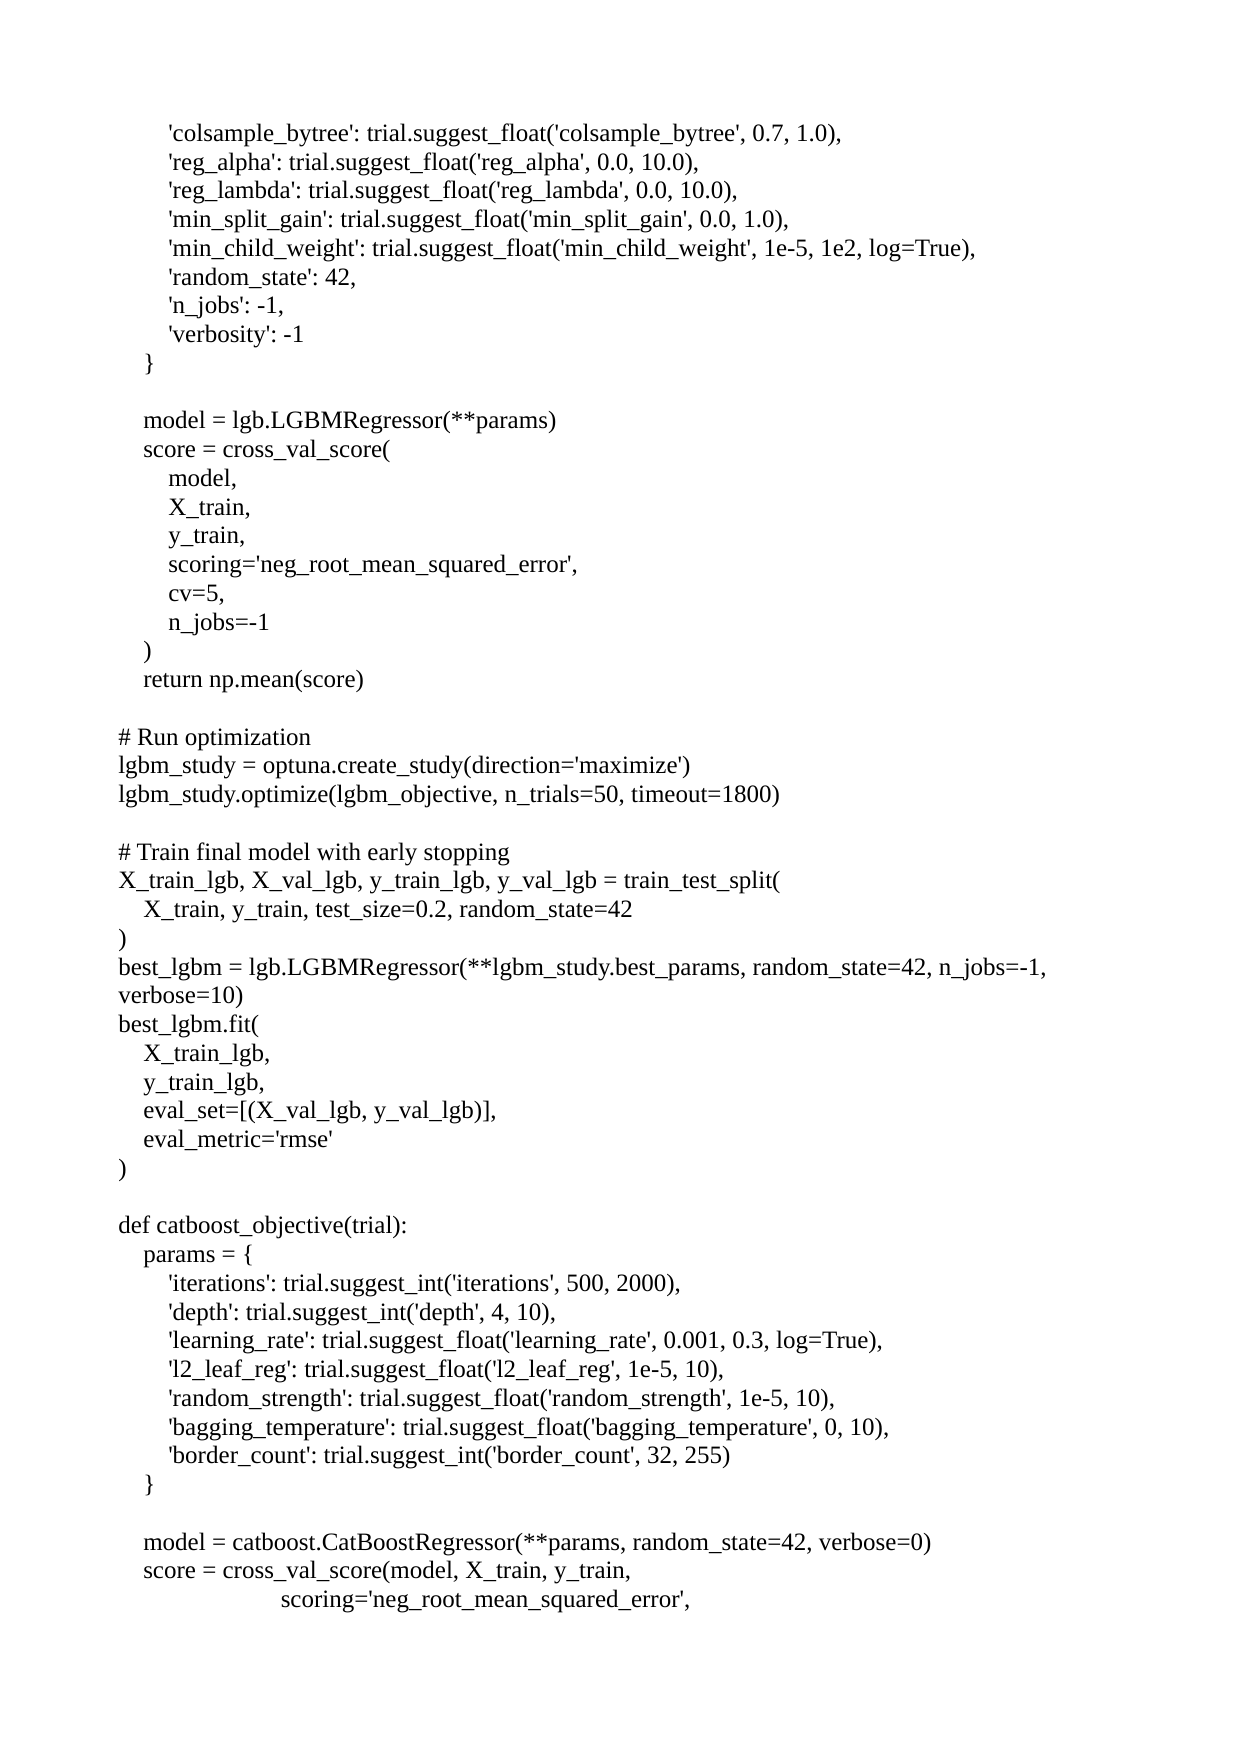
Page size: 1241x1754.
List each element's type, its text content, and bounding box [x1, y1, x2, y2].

text 'n_jobs': -1, [118, 291, 1122, 319]
text 'min_split_gain': trial.suggest_float('min_split_gain', 0.0, 1.0), [118, 204, 1122, 233]
text } [118, 1469, 1122, 1498]
text 'learning_rate': trial.suggest_float('learning_rate', 0.001, 0.3, log=True), [118, 1326, 1122, 1354]
text n_jobs=-1 [118, 607, 1122, 636]
text lgbm_study.optimize(lgbm_objective, n_trials=50, timeout=1800) [118, 779, 1122, 808]
text 'random_state': 42, [118, 262, 1122, 291]
text params = { [118, 1239, 1122, 1268]
text } [118, 348, 1122, 377]
text best_lgbm.fit( [118, 1009, 1122, 1038]
text 'depth': trial.suggest_int('depth', 4, 10), [118, 1297, 1122, 1326]
text model, [118, 463, 1122, 492]
text model = catboost.CatBoostRegressor(**params, random_state=42, verbose=0) [118, 1527, 1122, 1556]
text def catboost_objective(trial): [118, 1211, 1122, 1239]
text eval_metric='rmse' [118, 1124, 1122, 1153]
text y_train, [118, 521, 1122, 549]
text 'reg_lambda': trial.suggest_float('reg_lambda', 0.0, 10.0), [118, 176, 1122, 204]
text ) [118, 923, 1122, 952]
text best_lgbm = lgb.LGBMRegressor(**lgbm_study.best_params, random_state=42, n_jobs=-1, verbose=10) [118, 952, 1122, 1009]
text 'colsample_bytree': trial.suggest_float('colsample_bytree', 0.7, 1.0), [118, 118, 1122, 147]
text X_train, [118, 492, 1122, 521]
text lgbm_study = optuna.create_study(direction='maximize') [118, 751, 1122, 779]
text eval_set=[(X_val_lgb, y_val_lgb)], [118, 1096, 1122, 1124]
text 'min_child_weight': trial.suggest_float('min_child_weight', 1e-5, 1e2, log=True), [118, 233, 1122, 262]
text # Run optimization [118, 722, 1122, 751]
text 'border_count': trial.suggest_int('border_count', 32, 255) [118, 1441, 1122, 1469]
text return np.mean(score) [118, 664, 1122, 693]
text 'bagging_temperature': trial.suggest_float('bagging_temperature', 0, 10), [118, 1412, 1122, 1441]
text X_train_lgb, [118, 1038, 1122, 1067]
text y_train_lgb, [118, 1067, 1122, 1096]
text score = cross_val_score( [118, 434, 1122, 463]
text cv=5, [118, 578, 1122, 607]
text X_train_lgb, X_val_lgb, y_train_lgb, y_val_lgb = train_test_split( [118, 866, 1122, 894]
text ) [118, 1153, 1122, 1182]
text scoring='neg_root_mean_squared_error', [118, 1584, 1122, 1613]
text scoring='neg_root_mean_squared_error', [118, 549, 1122, 578]
text 'l2_leaf_reg': trial.suggest_float('l2_leaf_reg', 1e-5, 10), [118, 1354, 1122, 1383]
text 'iterations': trial.suggest_int('iterations', 500, 2000), [118, 1268, 1122, 1297]
text 'reg_alpha': trial.suggest_float('reg_alpha', 0.0, 10.0), [118, 147, 1122, 176]
text model = lgb.LGBMRegressor(**params) [118, 406, 1122, 434]
text ) [118, 636, 1122, 664]
text # Train final model with early stopping [118, 837, 1122, 866]
text 'random_strength': trial.suggest_float('random_strength', 1e-5, 10), [118, 1383, 1122, 1412]
text 'verbosity': -1 [118, 319, 1122, 348]
text score = cross_val_score(model, X_train, y_train, [118, 1556, 1122, 1584]
text X_train, y_train, test_size=0.2, random_state=42 [118, 894, 1122, 923]
